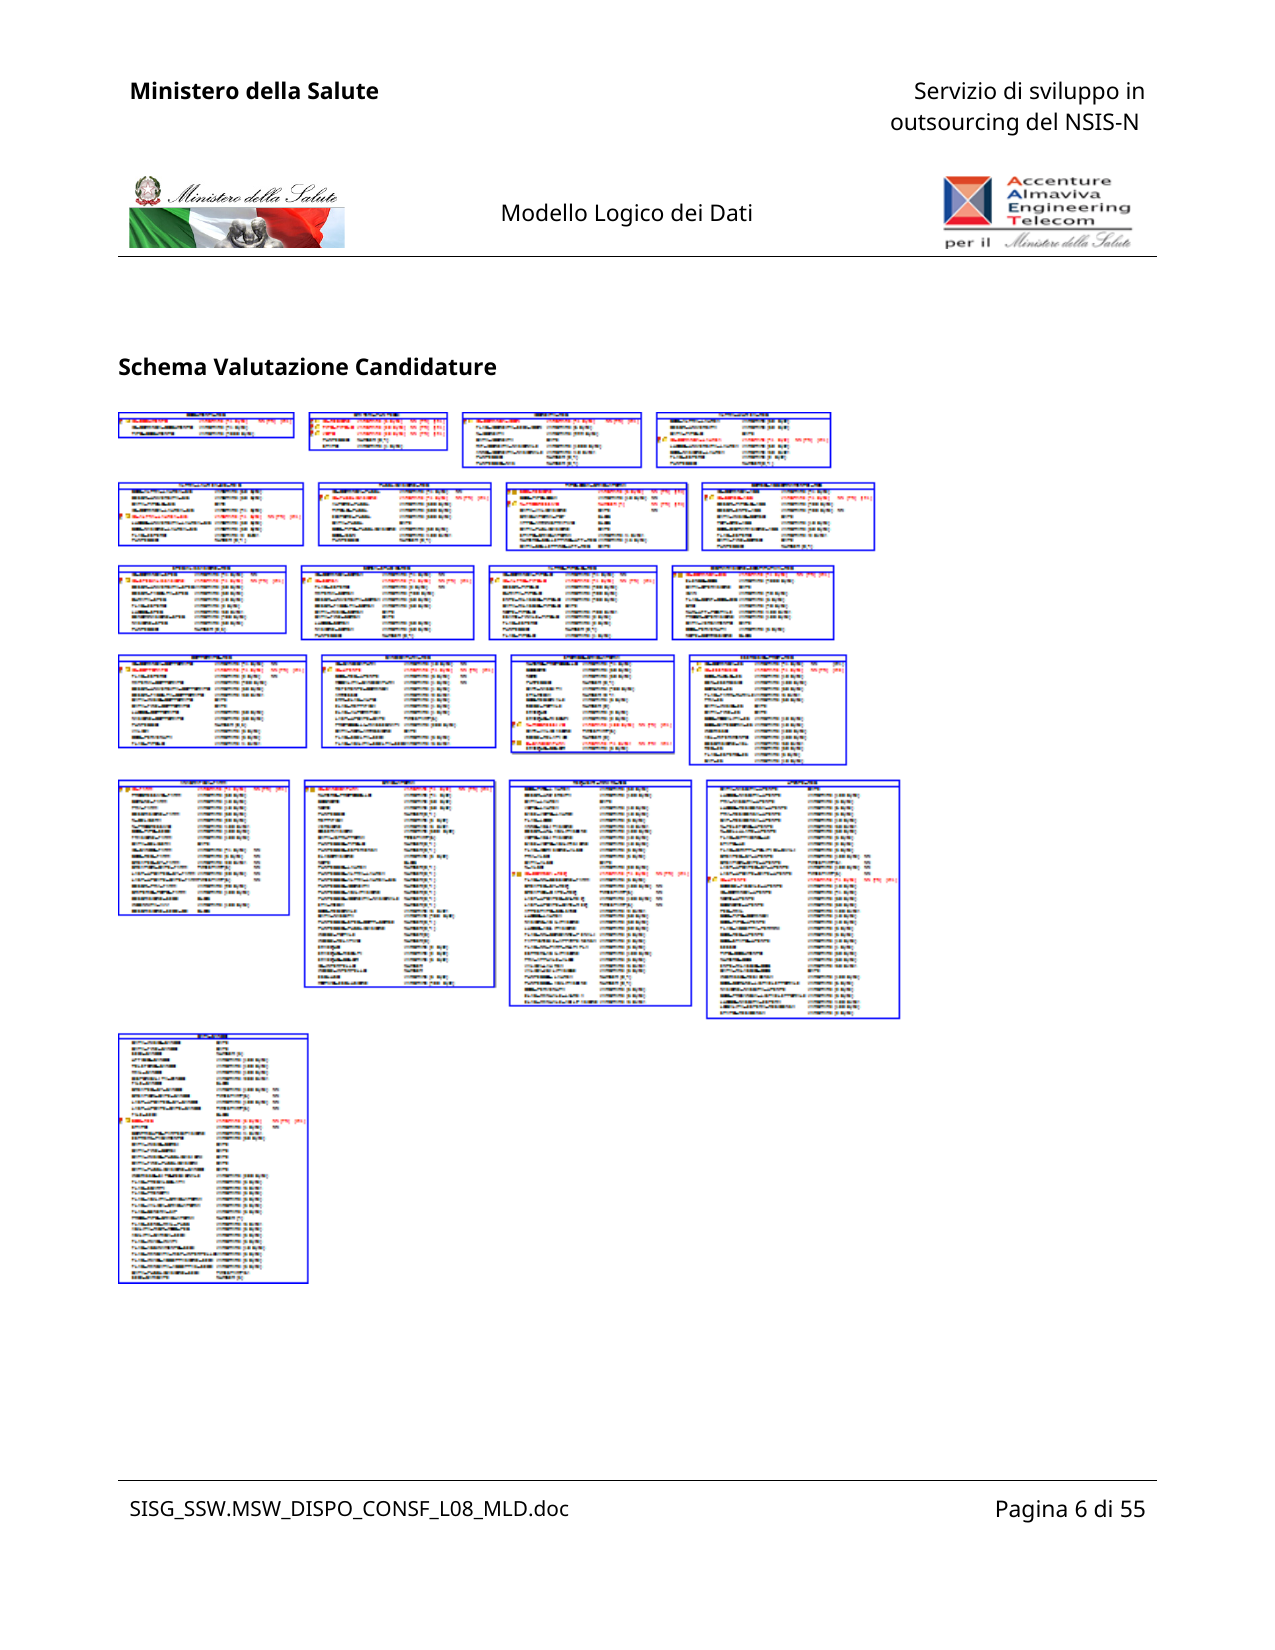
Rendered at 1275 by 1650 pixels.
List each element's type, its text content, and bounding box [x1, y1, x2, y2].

text Schema Valutazione Candidature [118, 350, 1157, 382]
